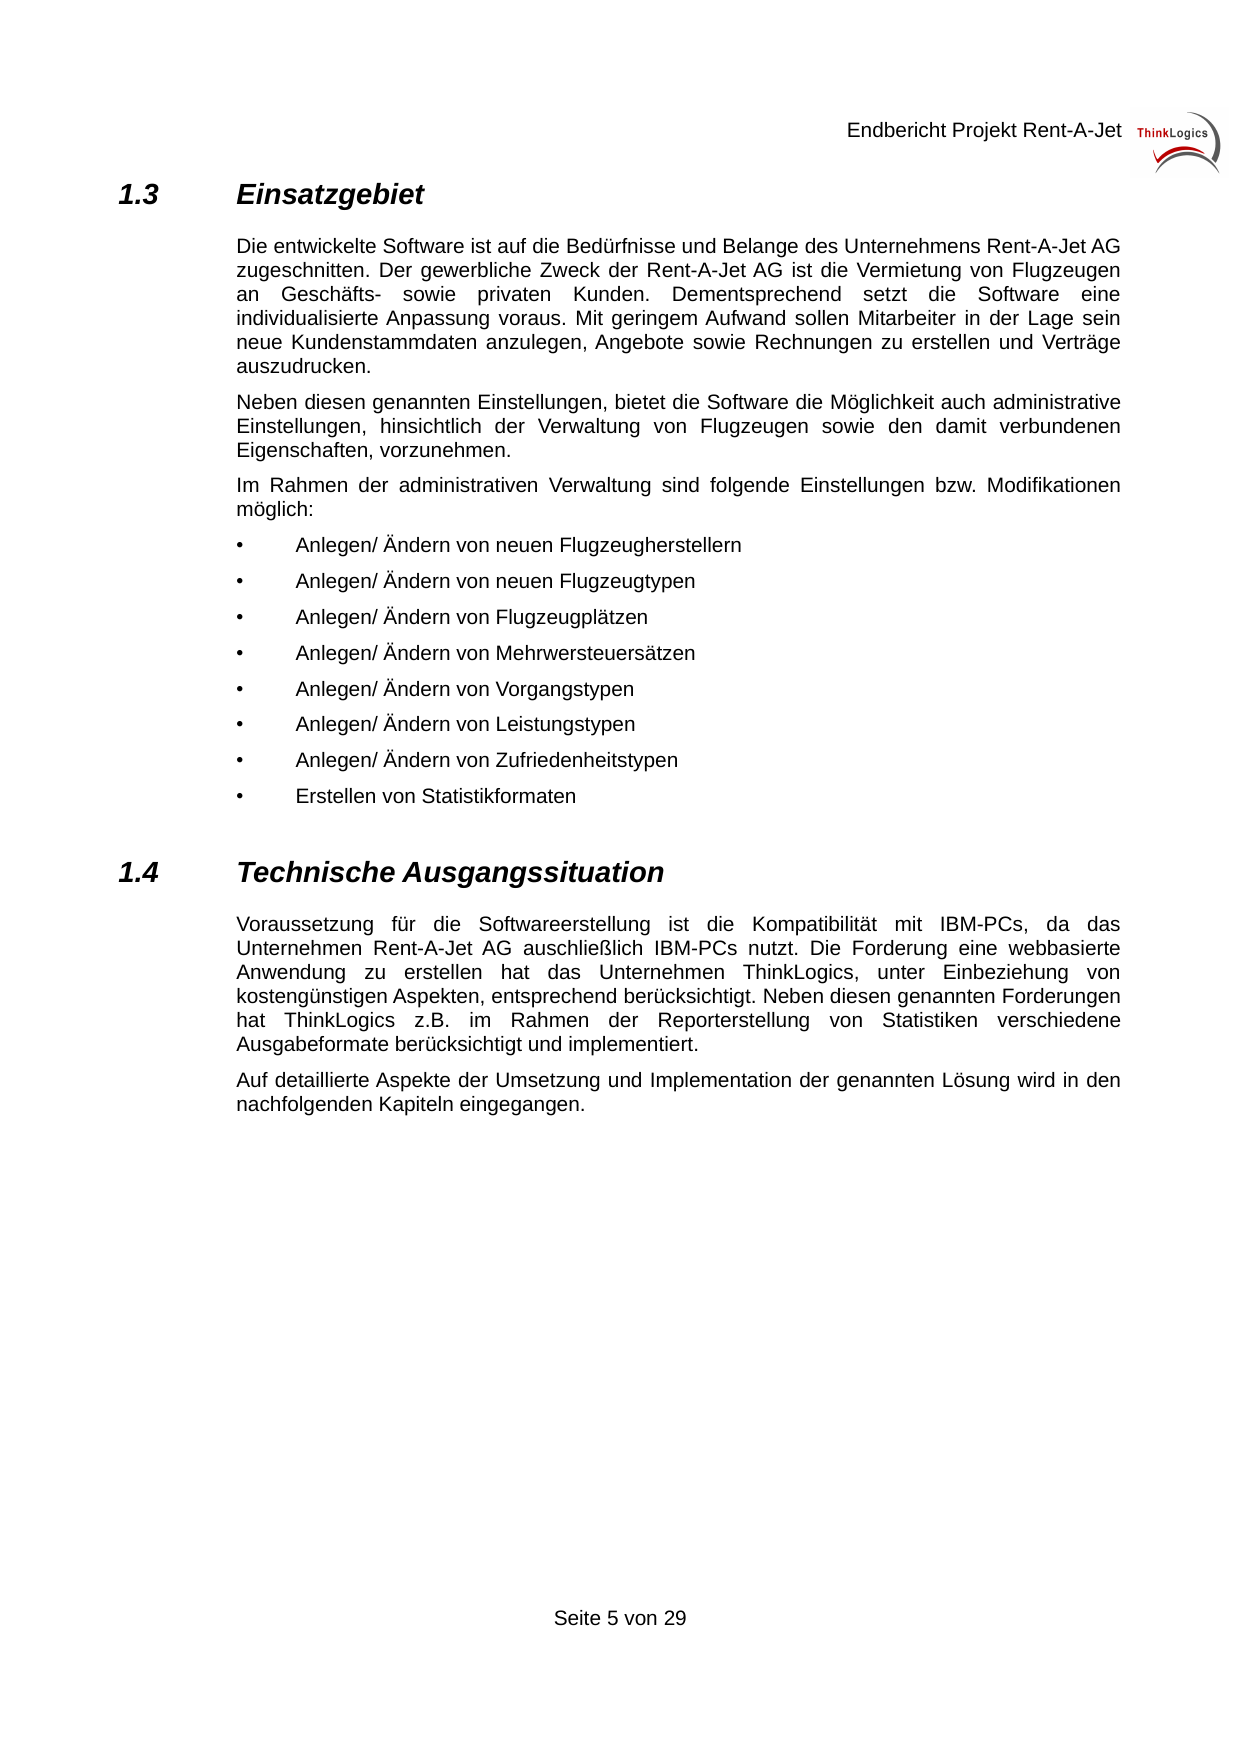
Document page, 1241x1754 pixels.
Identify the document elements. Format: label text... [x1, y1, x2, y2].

text Im Rahmen der administrativen Verwaltung sind folgende Einstellungen bzw. Modifikationen möglich: [236, 473, 1122, 521]
text Auf detaillierte Aspekte der Umsetzung und Implementation der genannten Lösung wird in den nachfolgenden Kapiteln eingegangen. [236, 1068, 1122, 1116]
text Die entwickelte Software ist auf die Bedürfnisse und Belange des Unternehmens Rent-A-Jet AG zugeschnitten. Der gewerbliche Zweck der Rent-A-Jet AG ist die Vermietung von Flugzeugen an Geschäfts- sowie privaten Kunden. Dementsprechend setzt die Software eine individualisierte Anpassung voraus. Mit geringem Aufwand sollen Mitarbeiter in der Lage sein neue Kundenstammdaten anzulegen, Angebote sowie Rechnungen zu erstellen und Verträge auszudrucken. [236, 234, 1122, 378]
subtitle Technische Ausgangssituation [118, 855, 1122, 889]
subtitle Einsatzgebiet [118, 177, 1122, 211]
list Anlegen/ Ändern von neuen Flugzeugtypen [236, 569, 1122, 593]
list Anlegen/ Ändern von Leistungstypen [236, 712, 1122, 736]
list Anlegen/ Ändern von Zufriedenheitstypen [236, 748, 1122, 772]
picture [1130, 107, 1230, 178]
list Erstellen von Statistikformaten [236, 784, 1122, 808]
text Neben diesen genannten Einstellungen, bietet die Software die Möglichkeit auch administrative Einstellungen, hinsichtlich der Verwaltung von Flugzeugen sowie den damit verbundenen Eigenschaften, vorzunehmen. [236, 390, 1122, 462]
list Anlegen/ Ändern von neuen Flugzeugherstellern [236, 533, 1122, 557]
text Voraussetzung für die Softwareerstellung ist die Kompatibilität mit IBM-PCs, da das Unternehmen Rent-A-Jet AG auschließlich IBM-PCs nutzt. Die Forderung eine webbasierte Anwendung zu erstellen hat das Unternehmen ThinkLogics, unter Einbeziehung von kostengünstigen Aspekten, entsprechend berücksichtigt. Neben diesen genannten Forderungen hat ThinkLogics z.B. im Rahmen der Reporterstellung von Statistiken verschiedene Ausgabeformate berücksichtigt und implementiert. [236, 912, 1122, 1056]
list Anlegen/ Ändern von Flugzeugplätzen [236, 605, 1122, 629]
list Anlegen/ Ändern von Vorgangstypen [236, 676, 1122, 700]
list Anlegen/ Ändern von Mehrwersteuersätzen [236, 641, 1122, 664]
